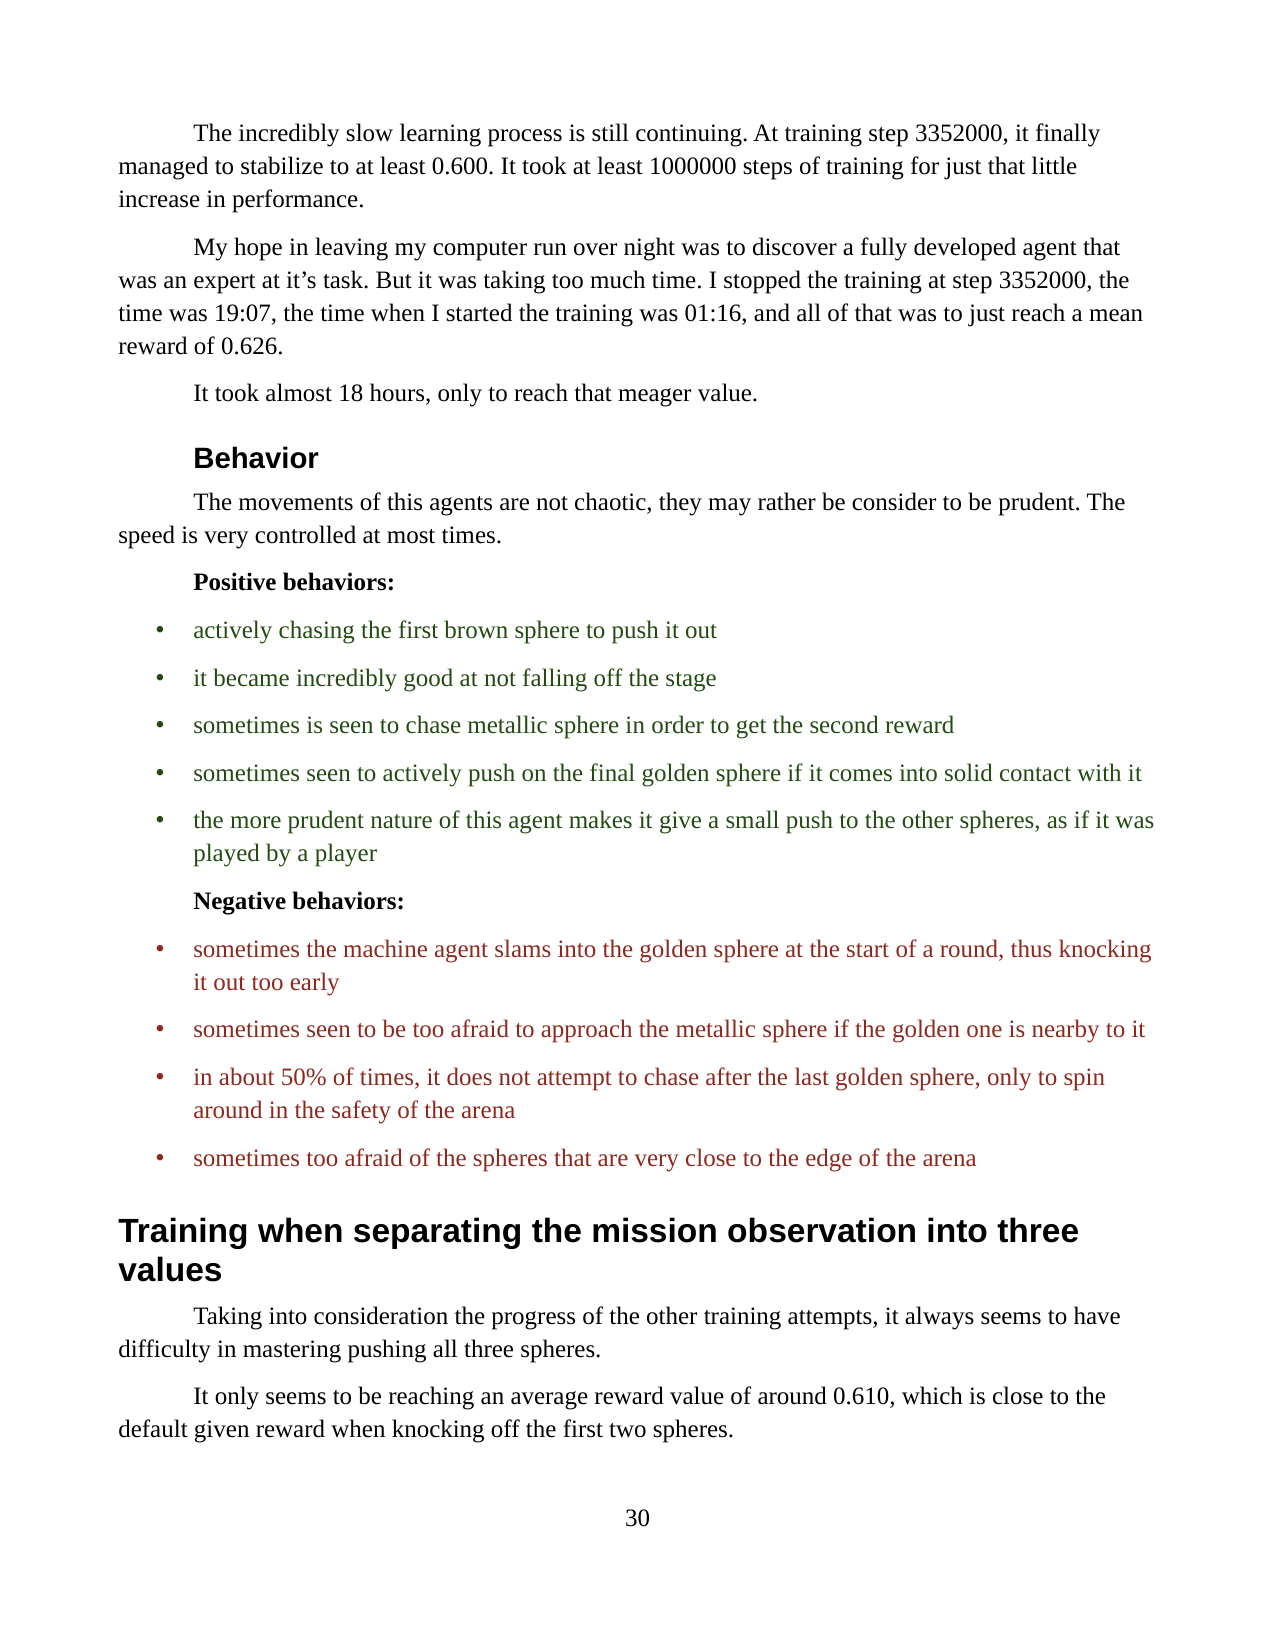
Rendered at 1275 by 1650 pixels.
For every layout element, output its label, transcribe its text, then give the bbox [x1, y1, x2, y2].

list Negative behaviors: [156, 886, 1157, 915]
subtitle Behavior [118, 441, 1157, 474]
text The incredibly slow learning process is still continuing. At training step 3352000, it finally managed to stabilize to at least 0.600. It took at least 1000000 steps of training for just that little increase in performance. [118, 118, 1157, 213]
subtitle Training when separating the mission observation into three values [118, 1211, 1157, 1288]
list in about 50% of times, it does not attempt to chase after the last golden sphere, only to spin around in the safety of the arena [156, 1062, 1157, 1124]
text My hope in leaving my computer run over night was to discover a fully developed agent that was an expert at it’s task. But it was taking too much time. I stopped the training at step 3352000, the time was 19:07, the time when I started the training was 01:16, and all of that was to just reach a mean reward of 0.626. [118, 232, 1157, 359]
list sometimes is seen to chase metallic sphere in order to get the second reward [156, 710, 1157, 739]
text It only seems to be reaching an average reward value of around 0.610, which is close to the default given reward when knocking off the first two spheres. [118, 1381, 1157, 1443]
list sometimes too afraid of the spheres that are very close to the edge of the arena [156, 1143, 1157, 1171]
list the more prudent nature of this agent makes it give a small push to the other spheres, as if it was played by a player [156, 806, 1157, 867]
list actively chasing the first brown sphere to push it out [156, 615, 1157, 644]
text Positive behaviors: [118, 567, 1157, 596]
list it became incredibly good at not falling off the stage [156, 663, 1157, 691]
list sometimes seen to be too afraid to approach the metallic sphere if the golden one is nearby to it [156, 1014, 1157, 1043]
text It took almost 18 hours, only to reach that meager value. [118, 378, 1157, 407]
text Taking into consideration the progress of the other training attempts, it always seems to have difficulty in mastering pushing all three spheres. [118, 1301, 1157, 1363]
list sometimes the machine agent slams into the golden sphere at the start of a round, thus knocking it out too early [156, 934, 1157, 996]
text The movements of this agents are not chaotic, they may rather be consider to be prudent. The speed is very controlled at most times. [118, 487, 1157, 549]
list sometimes seen to actively push on the final golden sphere if it comes into solid contact with it [156, 758, 1157, 787]
